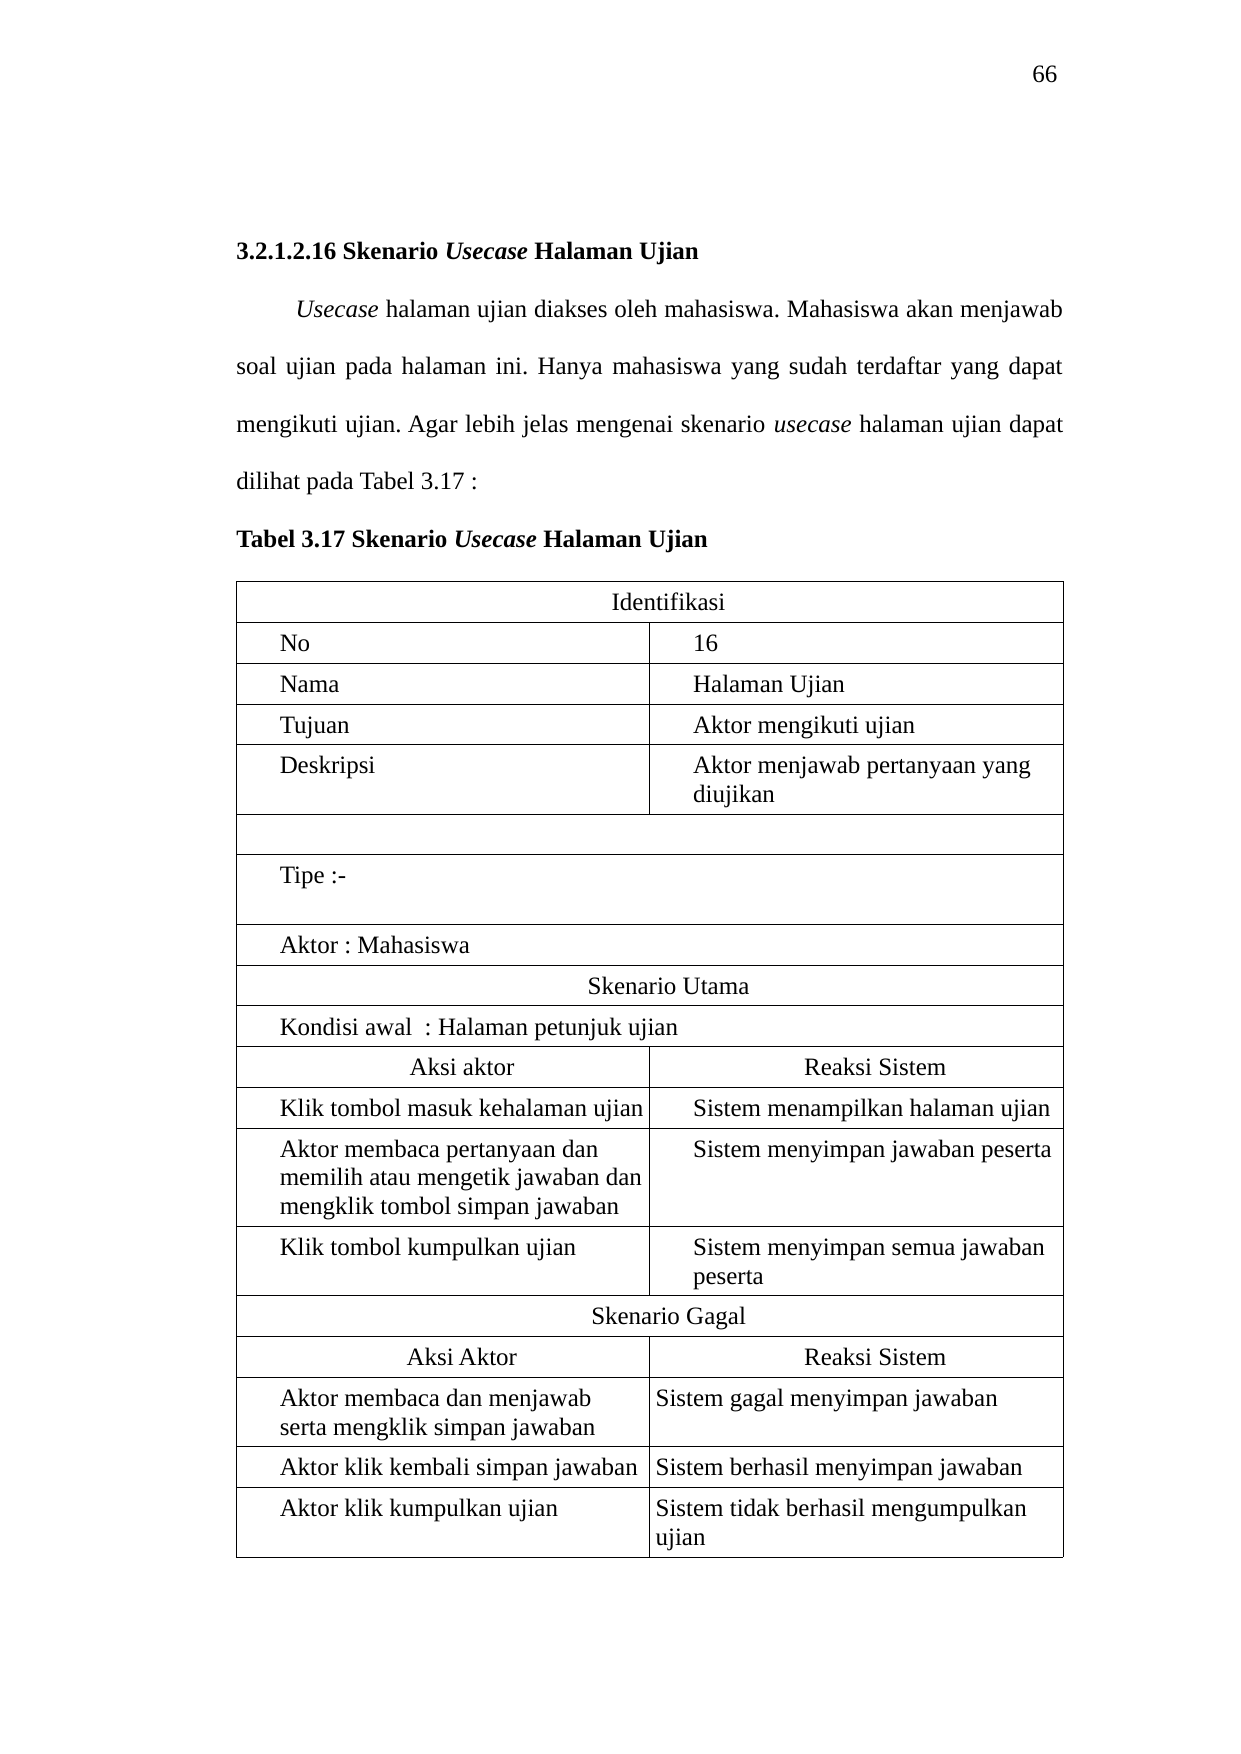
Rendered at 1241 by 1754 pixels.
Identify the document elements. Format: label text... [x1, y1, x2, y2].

table_cell Aktor klik kumpulkan ujian [237, 1488, 649, 1556]
table_cell Aktor : Mahasiswa [237, 925, 1063, 964]
table_cell Aktor klik kembali simpan jawaban [237, 1447, 649, 1487]
table_cell Deskripsi [237, 745, 649, 814]
table_cell Kondisi awal : Halaman petunjuk ujian [237, 1006, 1063, 1046]
table_cell Aktor mengikuti ujian [650, 705, 1063, 744]
table_cell Tipe :- [237, 855, 1063, 924]
table_cell Sistem menyimpan jawaban peserta [650, 1129, 1063, 1226]
text Usecase halaman ujian diakses oleh mahasiswa. Mahasiswa akan menjawab soal ujian pada halaman ini. Hanya mahasiswa yang sudah terdaftar yang dapat mengikuti ujian. Agar lebih jelas mengenai skenario usecase halaman ujian dapat dilihat pada Tabel 3.17 : [236, 294, 1063, 495]
table_cell No [237, 623, 649, 663]
table_cell Klik tombol masuk kehalaman ujian [237, 1088, 649, 1127]
table_cell Tujuan [237, 705, 649, 744]
table_cell Sistem menyimpan semua jawaban peserta [650, 1227, 1063, 1295]
table_cell Aktor membaca pertanyaan dan memilih atau mengetik jawaban dan mengklik tombol simpan jawaban [237, 1129, 649, 1226]
table_cell Sistem berhasil menyimpan jawaban [650, 1447, 1063, 1487]
table_cell Reaksi Sistem [650, 1337, 1063, 1377]
table_cell Nama [237, 664, 649, 703]
table_cell Aksi aktor [237, 1047, 649, 1087]
table_cell Sistem tidak berhasil mengumpulkan ujian [650, 1488, 1063, 1556]
subtitle 3.2.1.2.16 Skenario Usecase Halaman Ujian [236, 236, 1063, 265]
table_cell Aktor membaca dan menjawab serta mengklik simpan jawaban [237, 1378, 649, 1446]
table_cell Reaksi Sistem [650, 1047, 1063, 1087]
table_cell [237, 815, 1063, 854]
table_cell Klik tombol kumpulkan ujian [237, 1227, 649, 1295]
table_cell Halaman Ujian [650, 664, 1063, 703]
table_cell Aksi Aktor [237, 1337, 649, 1377]
table_cell 16 [650, 623, 1063, 663]
text Tabel 3.17 Skenario Usecase Halaman Ujian [236, 524, 1063, 552]
table_cell Skenario Gagal [237, 1296, 1063, 1336]
table_cell Aktor menjawab pertanyaan yang diujikan [650, 745, 1063, 814]
table_header Identifikasi [237, 582, 1063, 622]
table_cell Sistem menampilkan halaman ujian [650, 1088, 1063, 1127]
table_cell Sistem gagal menyimpan jawaban [650, 1378, 1063, 1446]
table_cell Skenario Utama [237, 966, 1063, 1005]
